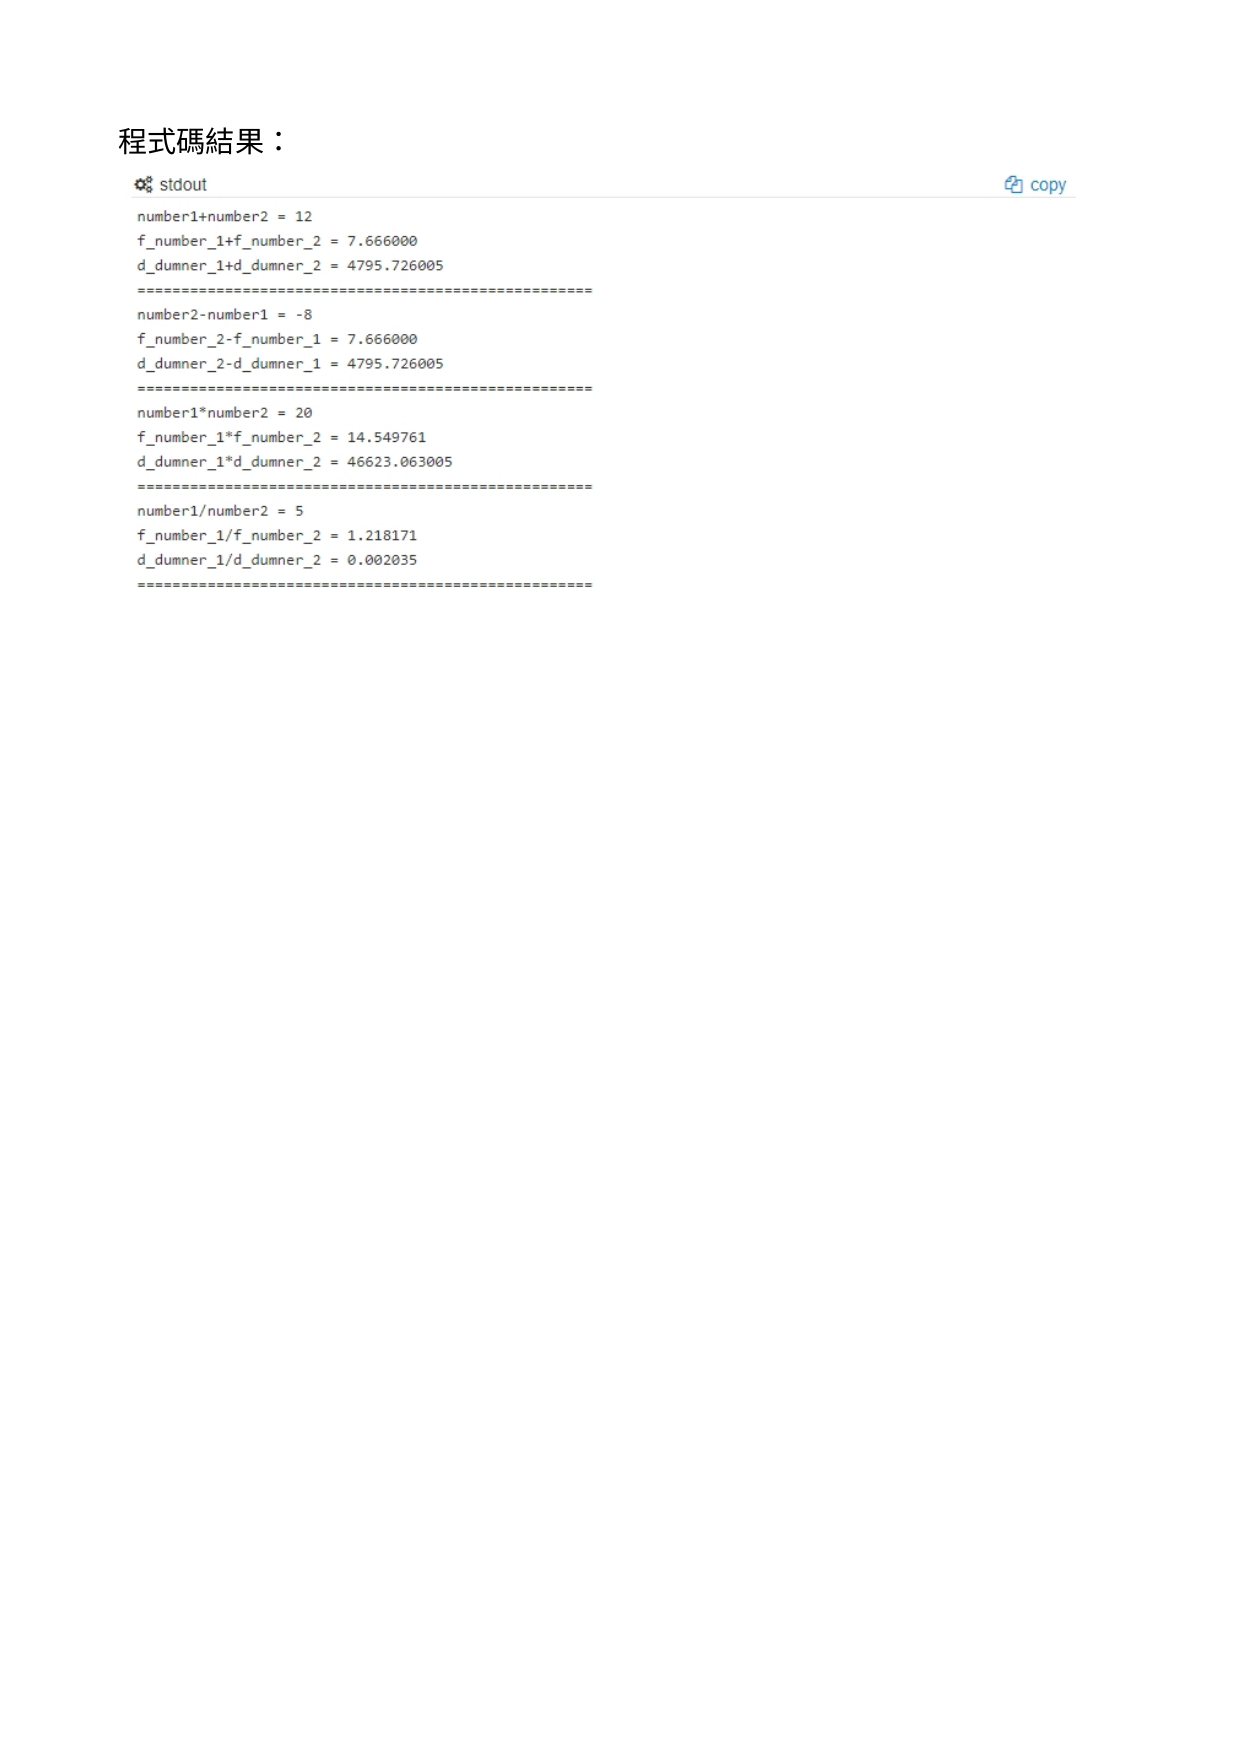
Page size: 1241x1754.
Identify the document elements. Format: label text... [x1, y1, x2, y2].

picture [123, 160, 1109, 614]
text 程式碼結果： [118, 118, 1122, 160]
